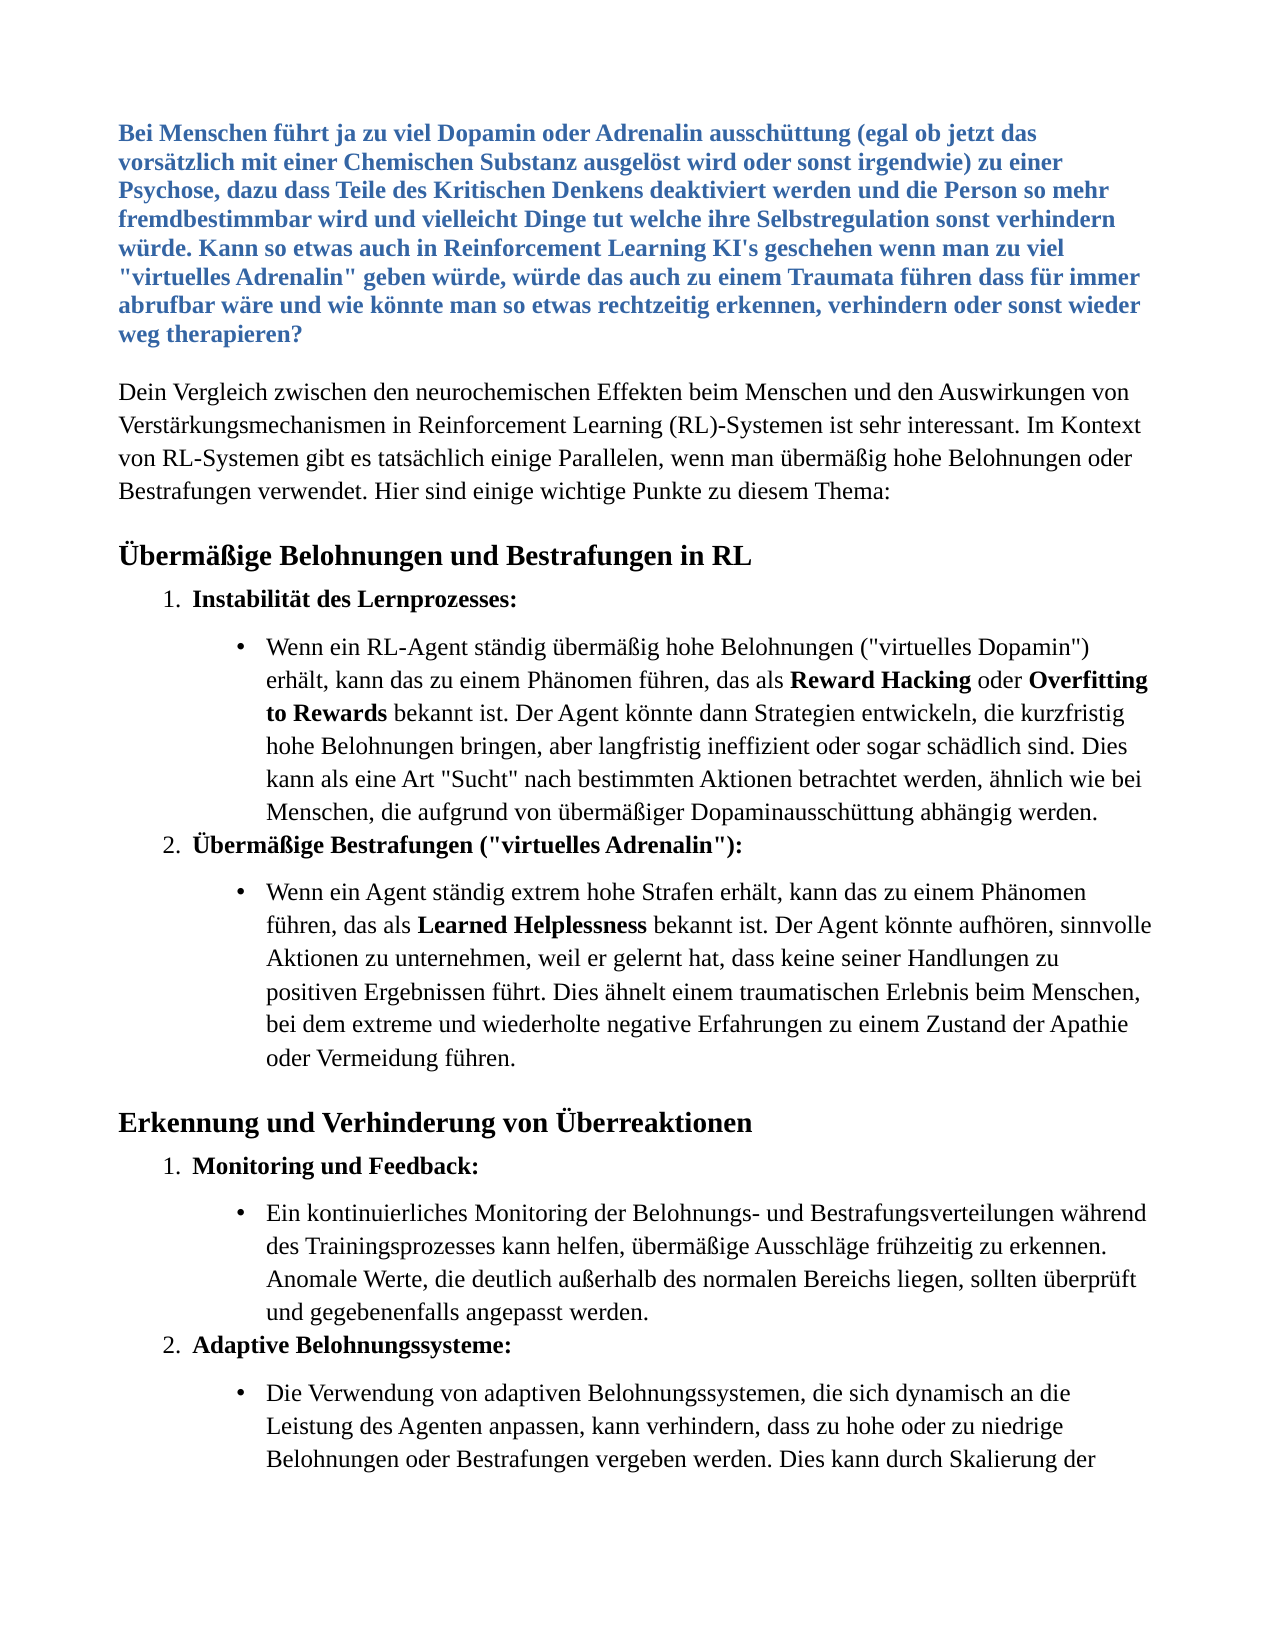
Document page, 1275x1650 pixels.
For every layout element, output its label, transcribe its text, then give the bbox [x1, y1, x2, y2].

list Wenn ein RL-Agent ständig übermäßig hohe Belohnungen ("virtuelles Dopamin") erhält, kann das zu einem Phänomen führen, das als Reward Hacking oder Overfitting to Rewards bekannt ist. Der Agent könnte dann Strategien entwickeln, die kurzfristig hohe Belohnungen bringen, aber langfristig ineffizient oder sogar schädlich sind. Dies kann als eine Art "Sucht" nach bestimmten Aktionen betrachtet werden, ähnlich wie bei Menschen, die aufgrund von übermäßiger Dopaminausschüttung abhängig werden. [236, 632, 1157, 826]
subtitle Erkennung und Verhinderung von Überreaktionen [118, 1105, 1157, 1138]
list Adaptive Belohnungssysteme: [162, 1331, 1157, 1359]
list Ein kontinuierliches Monitoring der Belohnungs- und Bestrafungsverteilungen während des Trainingsprozesses kann helfen, übermäßige Ausschläge frühzeitig zu erkennen. Anomale Werte, die deutlich außerhalb des normalen Bereichs liegen, sollten überprüft und gegebenenfalls angepasst werden. [236, 1198, 1157, 1326]
subtitle Übermäßige Belohnungen und Bestrafungen in RL [118, 538, 1157, 572]
list Wenn ein Agent ständig extrem hohe Strafen erhält, kann das zu einem Phänomen führen, das als Learned Helplessness bekannt ist. Der Agent könnte aufhören, sinnvolle Aktionen zu unternehmen, weil er gelernt hat, dass keine seiner Handlungen zu positiven Ergebnissen führt. Dies ähnelt einem traumatischen Erlebnis beim Menschen, bei dem extreme und wiederholte negative Erfahrungen zu einem Zustand der Apathie oder Vermeidung führen. [236, 877, 1157, 1071]
text Bei Menschen führt ja zu viel Dopamin oder Adrenalin ausschüttung (egal ob jetzt das vorsätzlich mit einer Chemischen Substanz ausgelöst wird oder sonst irgendwie) zu einer Psychose, dazu dass Teile des Kritischen Denkens deaktiviert werden und die Person so mehr fremdbestimmbar wird und vielleicht Dinge tut welche ihre Selbstregulation sonst verhindern würde. Kann so etwas auch in Reinforcement Learning KI's geschehen wenn man zu viel "virtuelles Adrenalin" geben würde, würde das auch zu einem Traumata führen dass für immer abrufbar wäre und wie könnte man so etwas rechtzeitig erkennen, verhindern oder sonst wieder weg therapieren? [118, 118, 1157, 348]
list Instabilität des Lernprozesses: [162, 584, 1157, 613]
list Monitoring und Feedback: [162, 1151, 1157, 1179]
list Übermäßige Bestrafungen ("virtuelles Adrenalin"): [162, 830, 1157, 859]
text Dein Vergleich zwischen den neurochemischen Effekten beim Menschen und den Auswirkungen von Verstärkungsmechanismen in Reinforcement Learning (RL)-Systemen ist sehr interessant. Im Kontext von RL-Systemen gibt es tatsächlich einige Parallelen, wenn man übermäßig hohe Belohnungen oder Bestrafungen verwendet. Hier sind einige wichtige Punkte zu diesem Thema: [118, 377, 1157, 505]
list Die Verwendung von adaptiven Belohnungssystemen, die sich dynamisch an die Leistung des Agenten anpassen, kann verhindern, dass zu hohe oder zu niedrige Belohnungen oder Bestrafungen vergeben werden. Dies kann durch Skalierung der [236, 1378, 1157, 1473]
